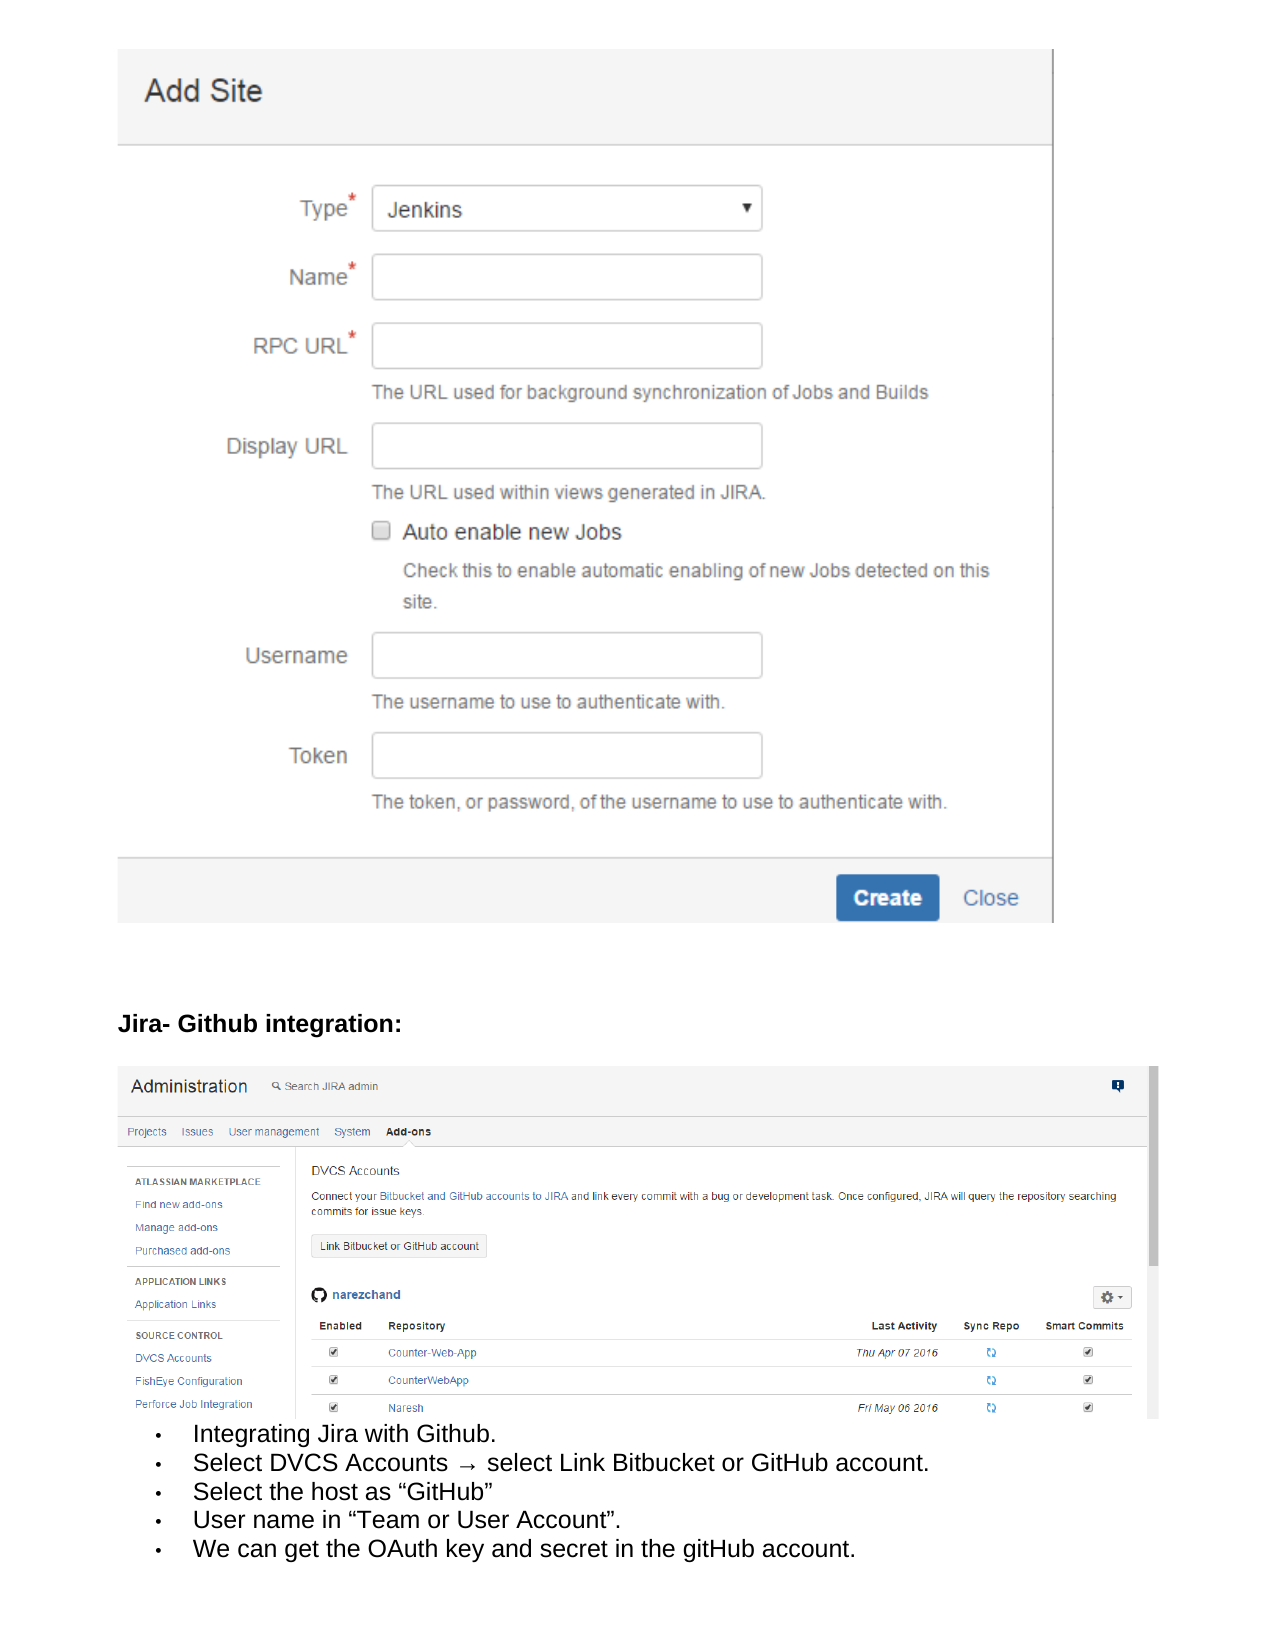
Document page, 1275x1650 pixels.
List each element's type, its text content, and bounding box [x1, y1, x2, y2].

list User name in “Team or User Account”. [155, 1505, 1159, 1534]
text Jira- Github integration: [118, 1009, 1159, 1038]
picture [117, 1066, 1159, 1419]
list Select DVCS Accounts → select Link Bitbucket or GitHub account. [155, 1448, 1159, 1476]
list Integrating Jira with Github. [155, 1419, 1159, 1448]
list We can get the OAuth key and secret in the gitHub account. [155, 1534, 1159, 1563]
list Select the host as “GitHub” [155, 1476, 1159, 1505]
picture [117, 49, 1054, 923]
